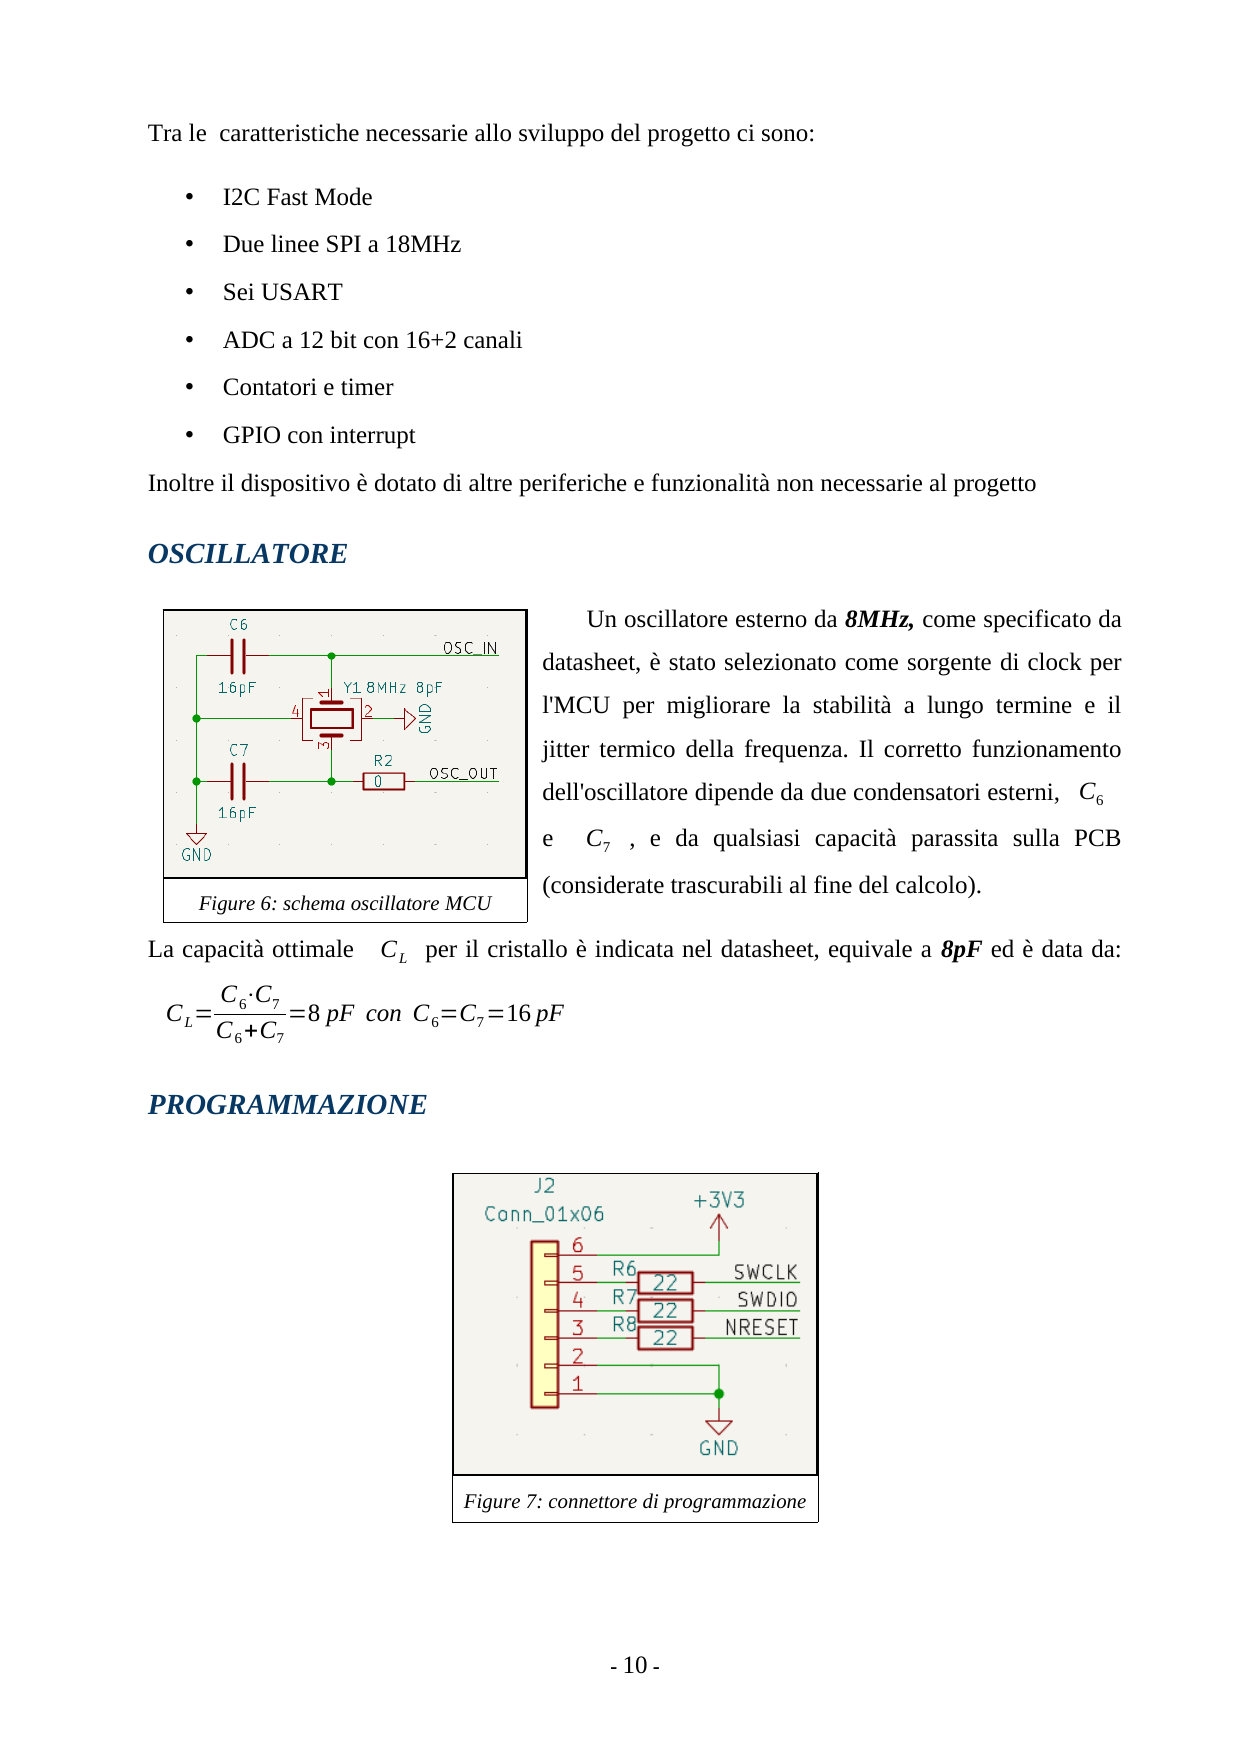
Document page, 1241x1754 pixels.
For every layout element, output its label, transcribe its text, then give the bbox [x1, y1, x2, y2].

list GPIO con interrupt [185, 420, 1122, 449]
list Due linee SPI a 18MHz [185, 229, 1122, 258]
list ADC a 12 bit con 16+2 canali [185, 325, 1122, 353]
text Figure 7: connettore di programmazione [453, 1476, 818, 1513]
text Un oscillatore esterno da 8MHz, come specificato da datasheet, è stato selezionato come sorgente di clock per l'MCU per migliorare la stabilità a lungo termine e il jitter termico della frequenza. Il corretto funzionamento dell'oscillatore dipende da due condensatori esterni,e , e da qualsiasi capacità parassita sulla PCB (considerate trascurabili al fine del calcolo). [148, 604, 1122, 899]
text La capacità ottimale per il cristallo è indicata nel datasheet, equivale a 8pF ed è data da: [148, 934, 1122, 1047]
subtitle OSCILLATORE [148, 536, 1122, 569]
list Sei USART [185, 277, 1122, 306]
text Inoltre il dispositivo è dotato di altre periferiche e funzionalità non necessarie al progetto [148, 468, 1122, 496]
text Tra le caratteristiche necessarie allo sviluppo del progetto ci sono: [148, 118, 1122, 147]
text Figure 6: schema oscillatore MCU [164, 879, 527, 915]
list I2C Fast Mode [185, 182, 1122, 211]
list Contatori e timer [185, 372, 1122, 401]
picture [454, 1174, 816, 1474]
subtitle PROGRAMMAZIONE [148, 1087, 1122, 1120]
picture [164, 611, 525, 877]
